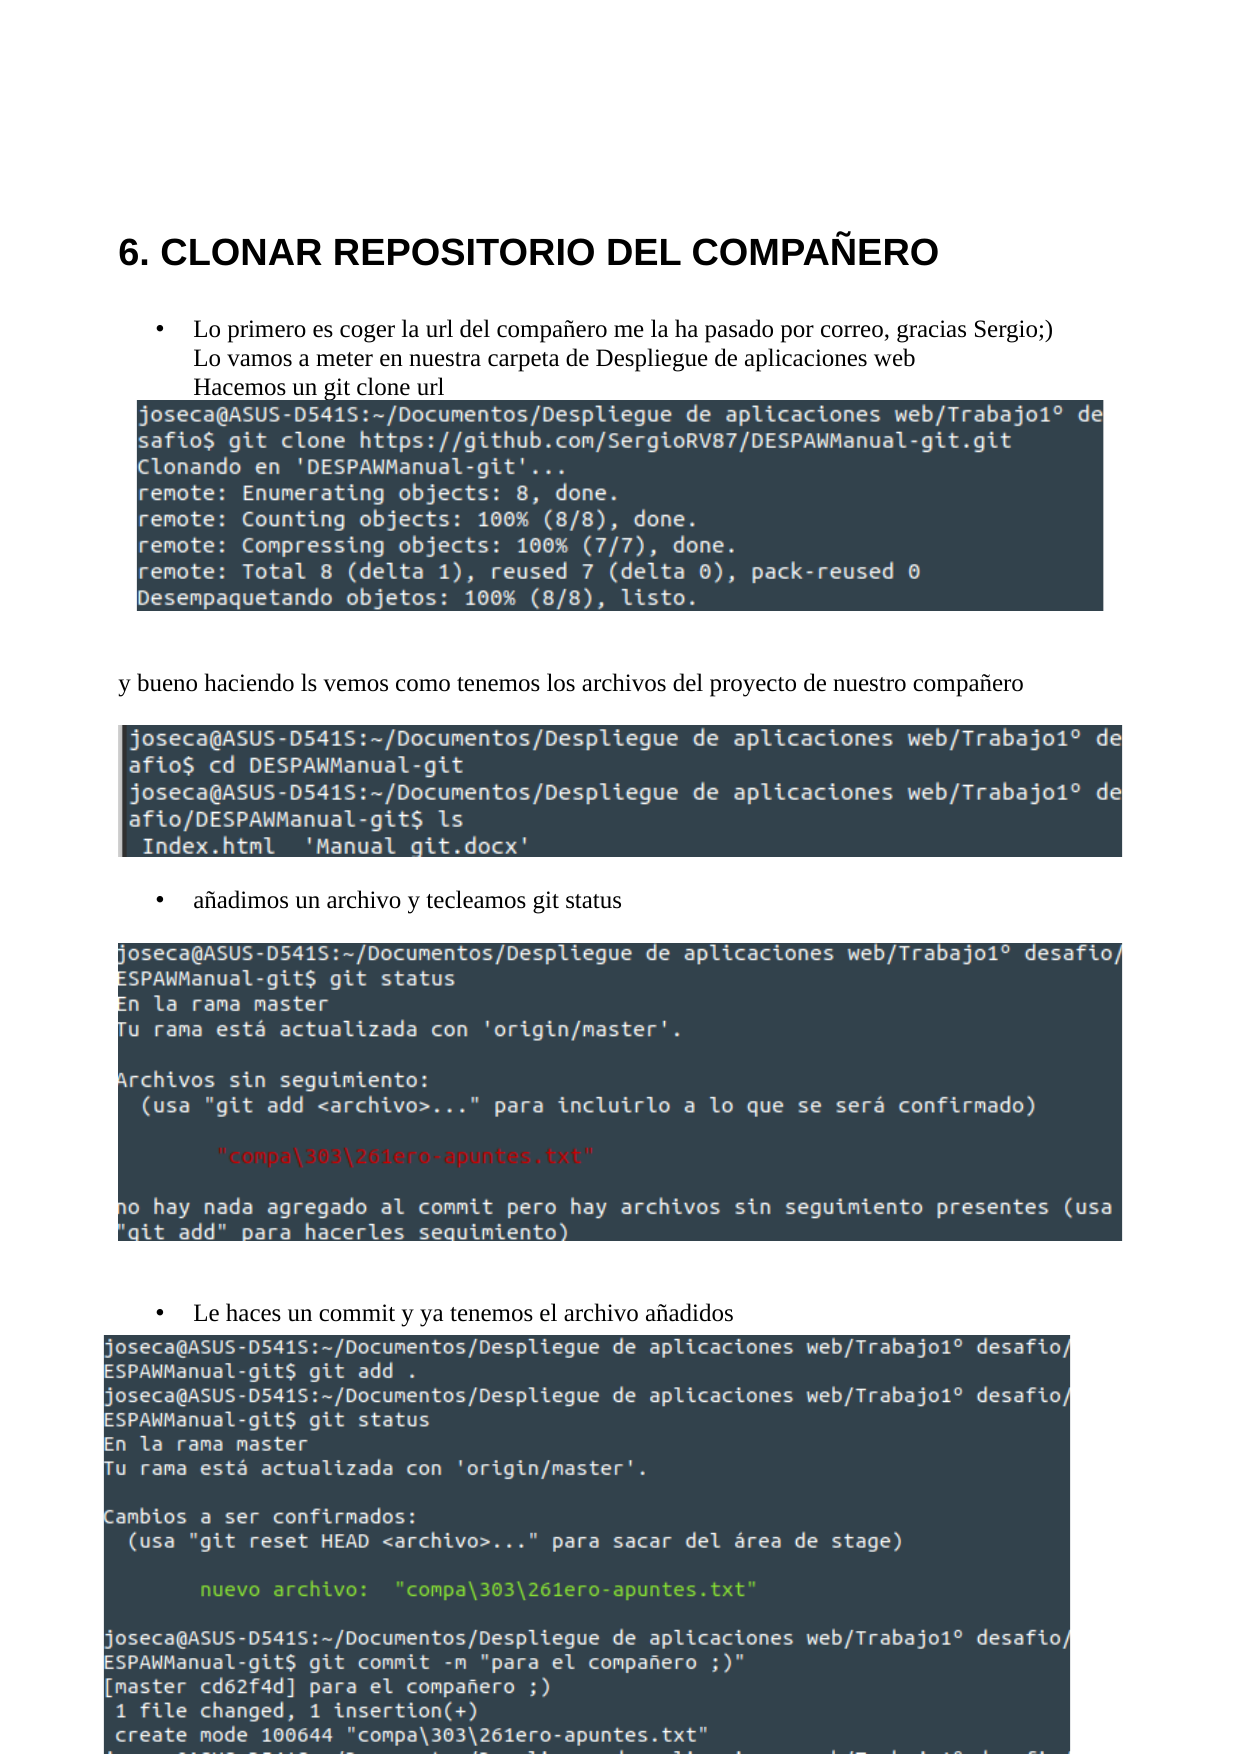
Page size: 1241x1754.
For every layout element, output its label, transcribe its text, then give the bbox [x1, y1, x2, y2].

picture [118, 943, 1123, 1241]
subtitle 6. CLONAR REPOSITORIO DEL COMPAÑERO [118, 229, 1122, 273]
list Le haces un commit y ya tenemos el archivo añadidos [156, 1298, 1122, 1326]
picture [136, 400, 1104, 611]
list Hacemos un git clone url [156, 372, 1122, 401]
picture [118, 725, 1123, 857]
list añadimos un archivo y tecleamos git status [156, 886, 1122, 914]
list Lo vamos a meter en nuestra carpeta de Despliegue de aplicaciones web [156, 343, 1122, 372]
text y bueno haciendo ls vemos como tenemos los archivos del proyecto de nuestro compañero [118, 668, 1122, 697]
picture [103, 1335, 1071, 1754]
list Lo primero es coger la url del compañero me la ha pasado por correo, gracias Sergio;) [156, 314, 1122, 343]
